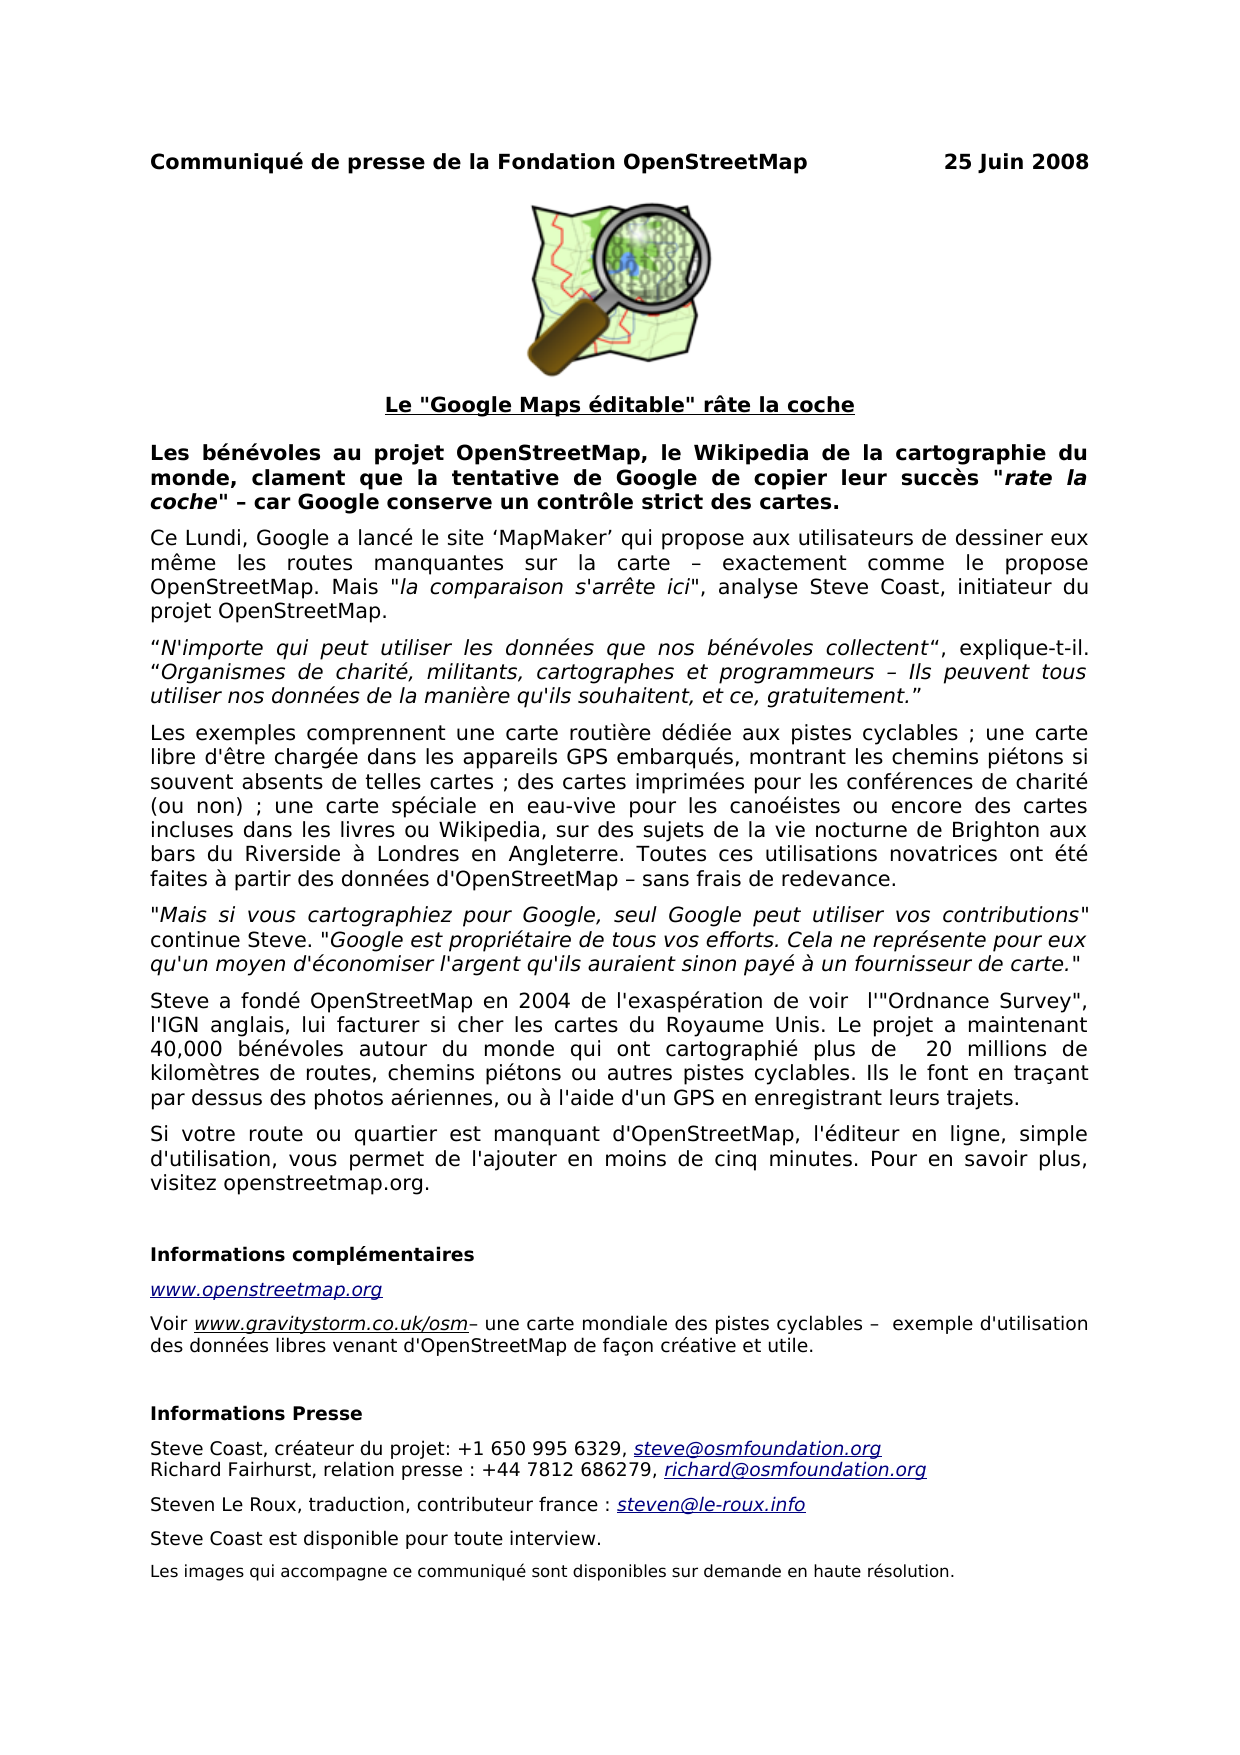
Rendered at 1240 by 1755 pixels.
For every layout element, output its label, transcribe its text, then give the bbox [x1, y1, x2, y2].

text www.openstreetmap.org [150, 1278, 1089, 1300]
text Si votre route ou quartier est manquant d'OpenStreetMap, l'éditeur en ligne, simple d'utilisation, vous permet de l'ajouter en moins de cinq minutes. Pour en savoir plus, visitez openstreetmap.org. [150, 1122, 1089, 1195]
text Steve Coast est disponible pour toute interview. [150, 1528, 1089, 1550]
text “N'importe qui peut utiliser les données que nos bénévoles collectent“, explique-t-il. “Organismes de charité, militants, cartographes et programmeurs – Ils peuvent tous utiliser nos données de la manière qu'ils souhaitent, et ce, gratuitement.” [150, 636, 1089, 709]
text Communiqué de presse de la Fondation OpenStreetMap 25 Juin 2008 [150, 150, 1089, 174]
text Informations Presse [150, 1403, 1089, 1425]
text Steve a fondé OpenStreetMap en 2004 de l'exaspération de voir l'"Ordnance Survey", l'IGN anglais, lui facturer si cher les cartes du Royaume Unis. Le projet a maintenant 40,000 bénévoles autour du monde qui ont cartographié plus de 20 millions de kilomètres de routes, chemins piétons ou autres pistes cyclables. Ils le font en traçant par dessus des photos aériennes, ou à l'aide d'un GPS en enregistrant leurs trajets. [150, 989, 1089, 1110]
text Informations complémentaires [150, 1244, 1089, 1266]
text Le "Google Maps éditable" râte la coche [150, 393, 1089, 417]
text "Mais si vous cartographiez pour Google, seul Google peut utiliser vos contributions" continue Steve. "Google est propriétaire de tous vos efforts. Cela ne représente pour eux qu'un moyen d'économiser l'argent qu'ils auraient sinon payé à un fournisseur de carte." [150, 903, 1089, 976]
text Les exemples comprennent une carte routière dédiée aux pistes cyclables ; une carte libre d'être chargée dans les appareils GPS embarqués, montrant les chemins piétons si souvent absents de telles cartes ; des cartes imprimées pour les conférences de charité (ou non) ; une carte spéciale en eau-vive pour les canoéistes ou encore des cartes incluses dans les livres ou Wikipedia, sur des sujets de la vie nocturne de Brighton aux bars du Riverside à Londres en Angleterre. Toutes ces utilisations novatrices ont été faites à partir des données d'OpenStreetMap – sans frais de redevance. [150, 721, 1089, 891]
text Ce Lundi, Google a lancé le site ‘MapMaker’ qui propose aux utilisateurs de dessiner eux même les routes manquantes sur la carte – exactement comme le propose OpenStreetMap. Mais "la comparaison s'arrête ici", analyse Steve Coast, initiateur du projet OpenStreetMap. [150, 526, 1089, 623]
picture [524, 198, 716, 379]
text Les images qui accompagne ce communiqué sont disponibles sur demande en haute résolution. [150, 1562, 1089, 1582]
text Richard Fairhurst, relation presse : +44 7812 686279, richard@osmfoundation.org [150, 1459, 1089, 1481]
text Les bénévoles au projet OpenStreetMap, le Wikipedia de la cartographie du monde, clament que la tentative de Google de copier leur succès "rate la coche" – car Google conserve un contrôle strict des cartes. [150, 441, 1089, 514]
text Steve Coast, créateur du projet: +1 650 995 6329, steve@osmfoundation.org [150, 1437, 1089, 1459]
text Steven Le Roux, traduction, contributeur france : steven@le-roux.info [150, 1494, 1089, 1516]
text Voir www.gravitystorm.co.uk/osm– une carte mondiale des pistes cyclables – exemple d'utilisation des données libres venant d'OpenStreetMap de façon créative et utile. [150, 1313, 1089, 1357]
